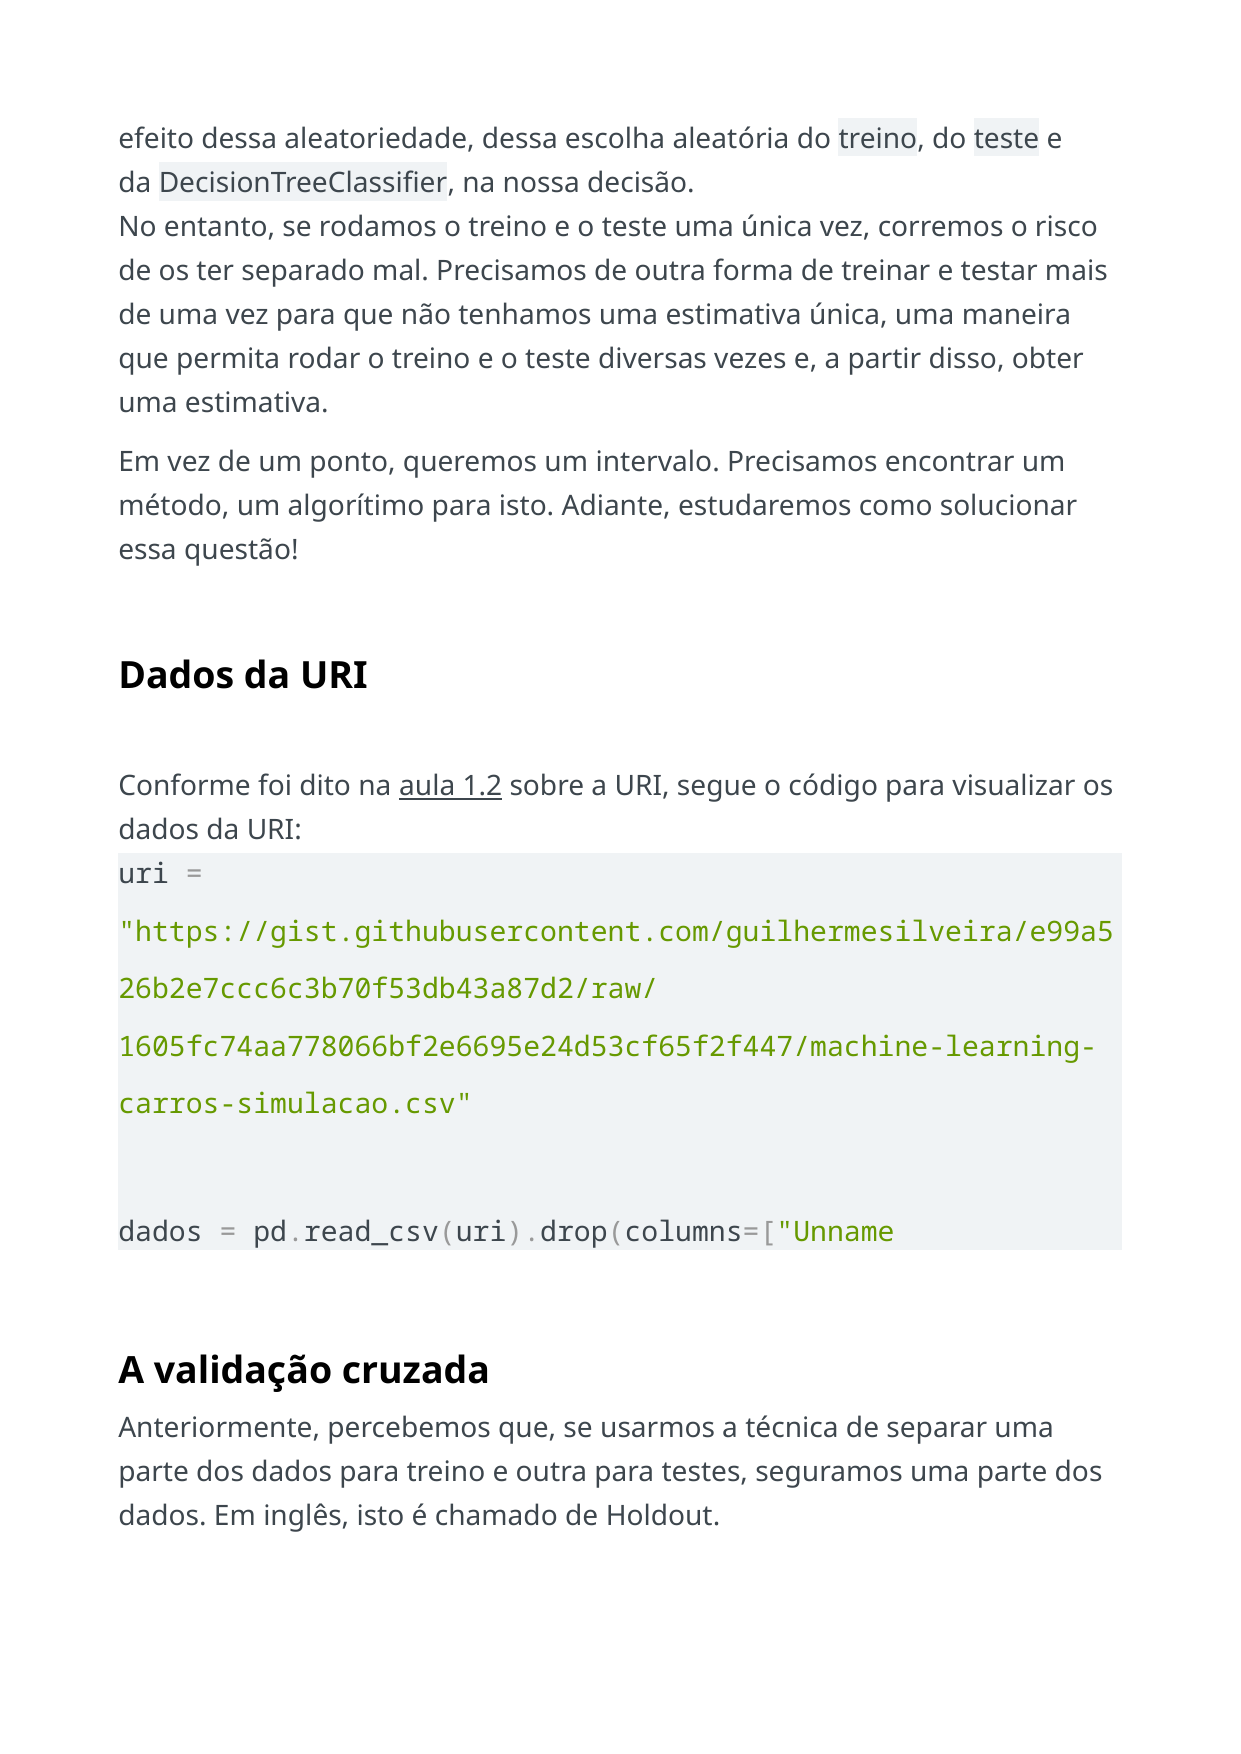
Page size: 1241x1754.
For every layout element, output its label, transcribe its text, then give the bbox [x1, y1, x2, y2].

text uri = "https://gist.githubusercontent.com/guilhermesilveira/e99a526b2e7ccc6c3b70f53db43a87d2/raw/1605fc74aa778066bf2e6695e24d53cf65f2f447/machine-learning-carros-simulacao.csv" [118, 853, 1122, 1122]
subtitle Dados da URI [118, 648, 1122, 699]
text efeito dessa aleatoriedade, dessa escolha aleatória do treino, do teste e da DecisionTreeClassifier, na nossa decisão. [118, 118, 1122, 201]
text Anteriormente, percebemos que, se usarmos a técnica de separar uma parte dos dados para treino e outra para testes, seguramos uma parte dos dados. Em inglês, isto é chamado de Holdout. [118, 1407, 1122, 1534]
text Conforme foi dito na aula 1.2 sobre a URI, segue o código para visualizar os dados da URI: [118, 765, 1122, 848]
text dados = pd.read_csv(uri).drop(columns=["Unname [118, 1212, 1122, 1250]
text No entanto, se rodamos o treino e o teste uma única vez, corremos o risco de os ter separado mal. Precisamos de outra forma de treinar e testar mais de uma vez para que não tenhamos uma estimativa única, uma maneira que permita rodar o treino e o teste diversas vezes e, a partir disso, obter uma estimativa. [118, 206, 1122, 421]
subtitle A validação cruzada [118, 1344, 1122, 1395]
text Em vez de um ponto, queremos um intervalo. Precisamos encontrar um método, um algorítimo para isto. Adiante, estudaremos como solucionar essa questão! [118, 441, 1122, 568]
